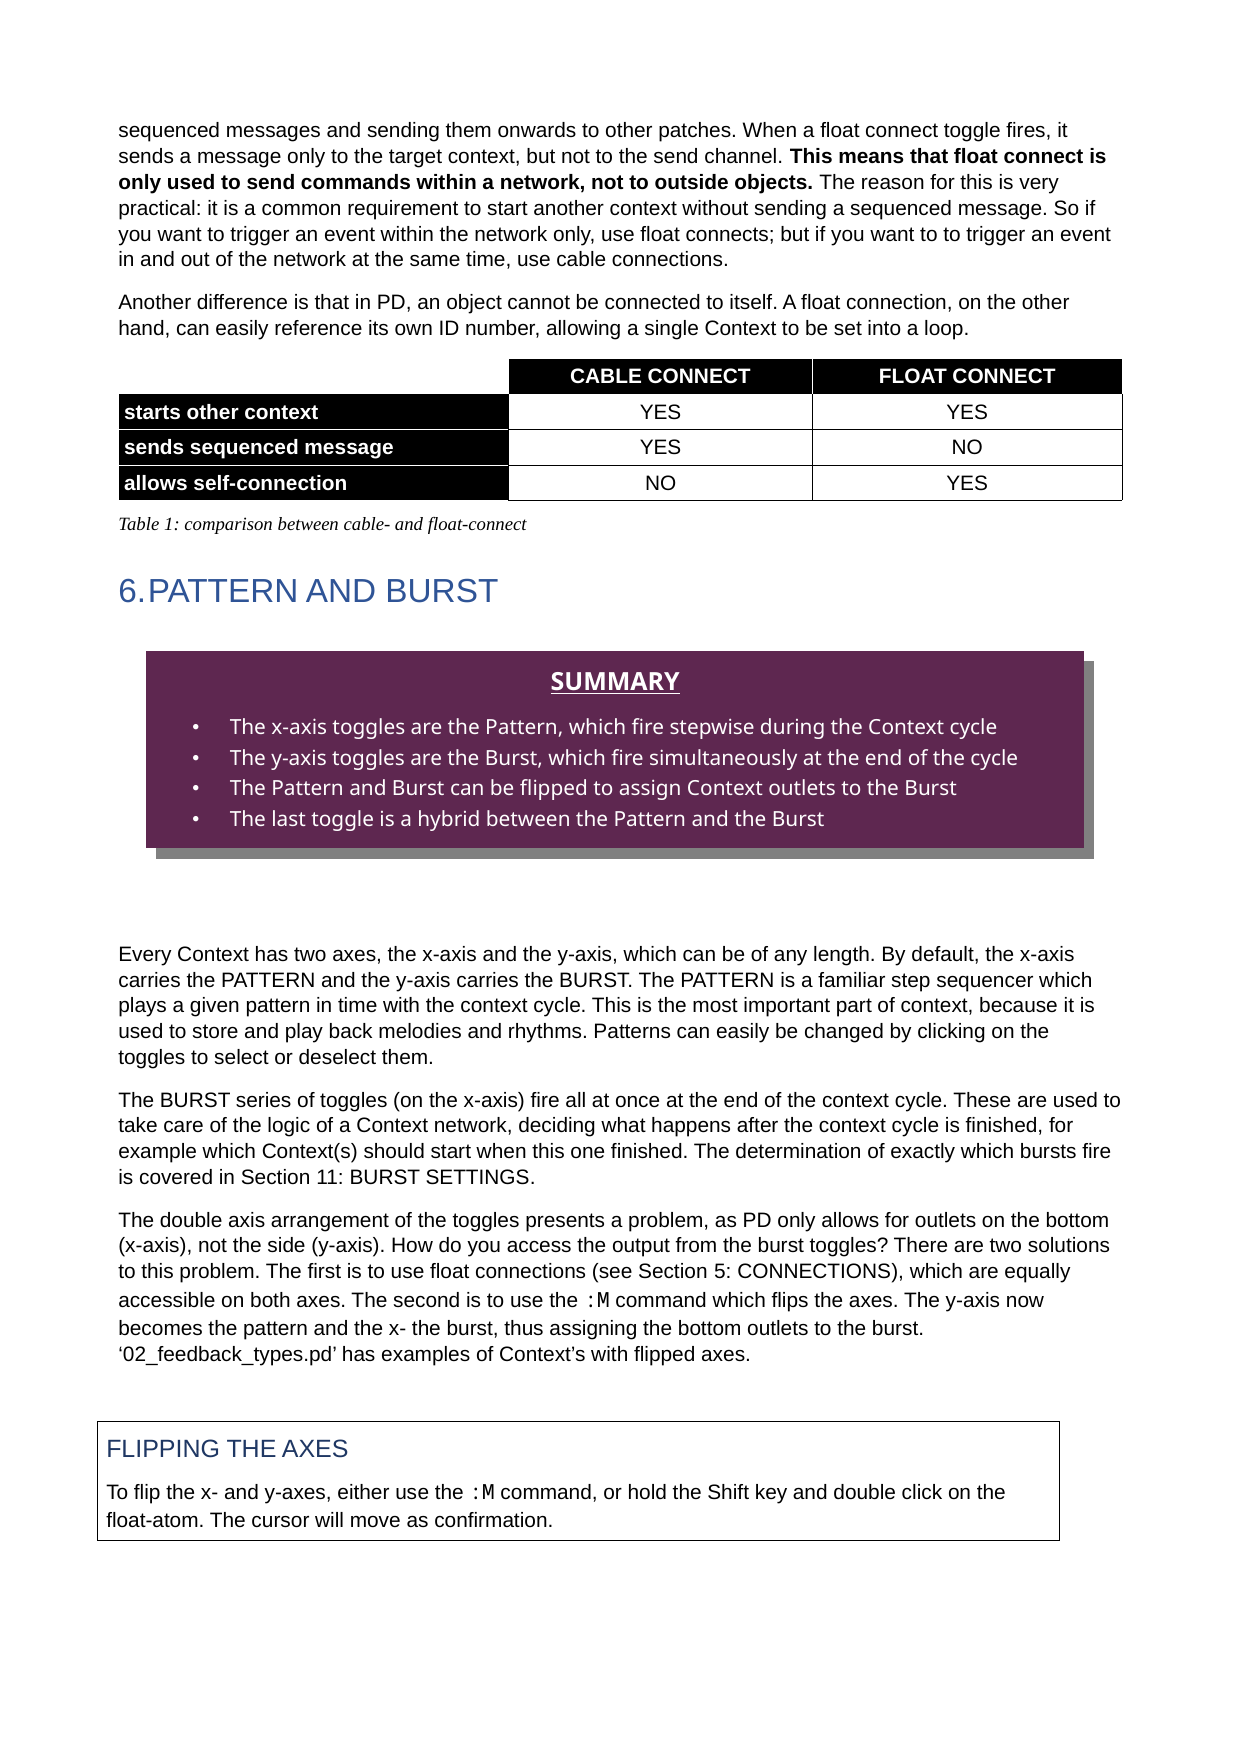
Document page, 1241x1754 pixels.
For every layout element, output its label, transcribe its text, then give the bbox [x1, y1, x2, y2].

table_header [118, 358, 508, 394]
table_header CABLE CONNECT [509, 359, 812, 394]
table_cell NO [509, 466, 812, 500]
table_cell YES [813, 466, 1122, 500]
subtitle FLIPPING THE AXES [106, 1434, 1051, 1463]
table_cell starts other context [119, 395, 508, 429]
table_header FLOAT CONNECT [813, 359, 1122, 394]
text The BURST series of toggles (on the x-axis) fire all at once at the end of the context cycle. These are used to take care of the logic of a Context network, deciding what happens after the context cycle is finished, for example which Context(s) should start when this one finished. The determination of exactly which bursts fire is covered in Section 11: BURST SETTINGS. [118, 1087, 1122, 1189]
list To flip the x- and y-axes, either use the :M command, or hold the Shift key and double click on the float-atom. The cursor will move as confirmation. [106, 1477, 1051, 1532]
list The last toggle is a hybrid between the Pattern and the Burst [192, 804, 1075, 833]
list The x-axis toggles are the Pattern, which fire stepwise during the Context cycle [192, 712, 1075, 741]
subtitle PATTERN AND BURST [118, 571, 1122, 610]
text Every Context has two axes, the x-axis and the y-axis, which can be of any length. By default, the x-axis carries the PATTERN and the y-axis carries the BURST. The PATTERN is a familiar step sequencer which plays a given pattern in time with the context cycle. This is the most important part of context, because it is used to store and play back melodies and rhythms. Patterns can easily be changed by clicking on the toggles to select or deselect them. [118, 942, 1122, 1069]
text Table 1: comparison between cable- and float-connect [118, 513, 1122, 534]
text Another difference is that in PD, an object cannot be connected to itself. A float connection, on the other hand, can easily reference its own ID number, allowing a single Context to be set into a loop. [118, 290, 1122, 339]
text sequenced messages and sending them onwards to other patches. When a float connect toggle fires, it sends a message only to the target context, but not to the send channel. This means that float connect is only used to send commands within a network, not to outside objects. The reason for this is very practical: it is a common requirement to start another context without sending a sequenced message. So if you want to trigger an event within the network only, use float connects; but if you want to to trigger an event in and out of the network at the same time, use cable connections. [118, 118, 1122, 271]
table_cell YES [509, 430, 812, 465]
text The double axis arrangement of the toggles presents a problem, as PD only allows for outlets on the bottom (x-axis), not the side (y-axis). How do you access the output from the burst toggles? There are two solutions to this problem. The first is to use float connections (see Section 5: CONNECTIONS), which are equally accessible on both axes. The second is to use the :M command which flips the axes. The y-axis now becomes the pattern and the x- the burst, thus assigning the bottom outlets to the burst. ‘02_feedback_types.pd’ has examples of Context’s with flipped axes. [118, 1207, 1122, 1365]
table_cell NO [813, 430, 1122, 465]
list The y-axis toggles are the Burst, which fire simultaneously at the end of the cycle [192, 743, 1075, 771]
table_cell YES [813, 395, 1122, 429]
subtitle SUMMARY [154, 664, 1075, 698]
table_cell YES [509, 395, 812, 429]
table_cell allows self-connection [119, 466, 508, 500]
table_cell sends sequenced message [119, 430, 508, 465]
list The Pattern and Burst can be flipped to assign Context outlets to the Burst [192, 773, 1075, 802]
